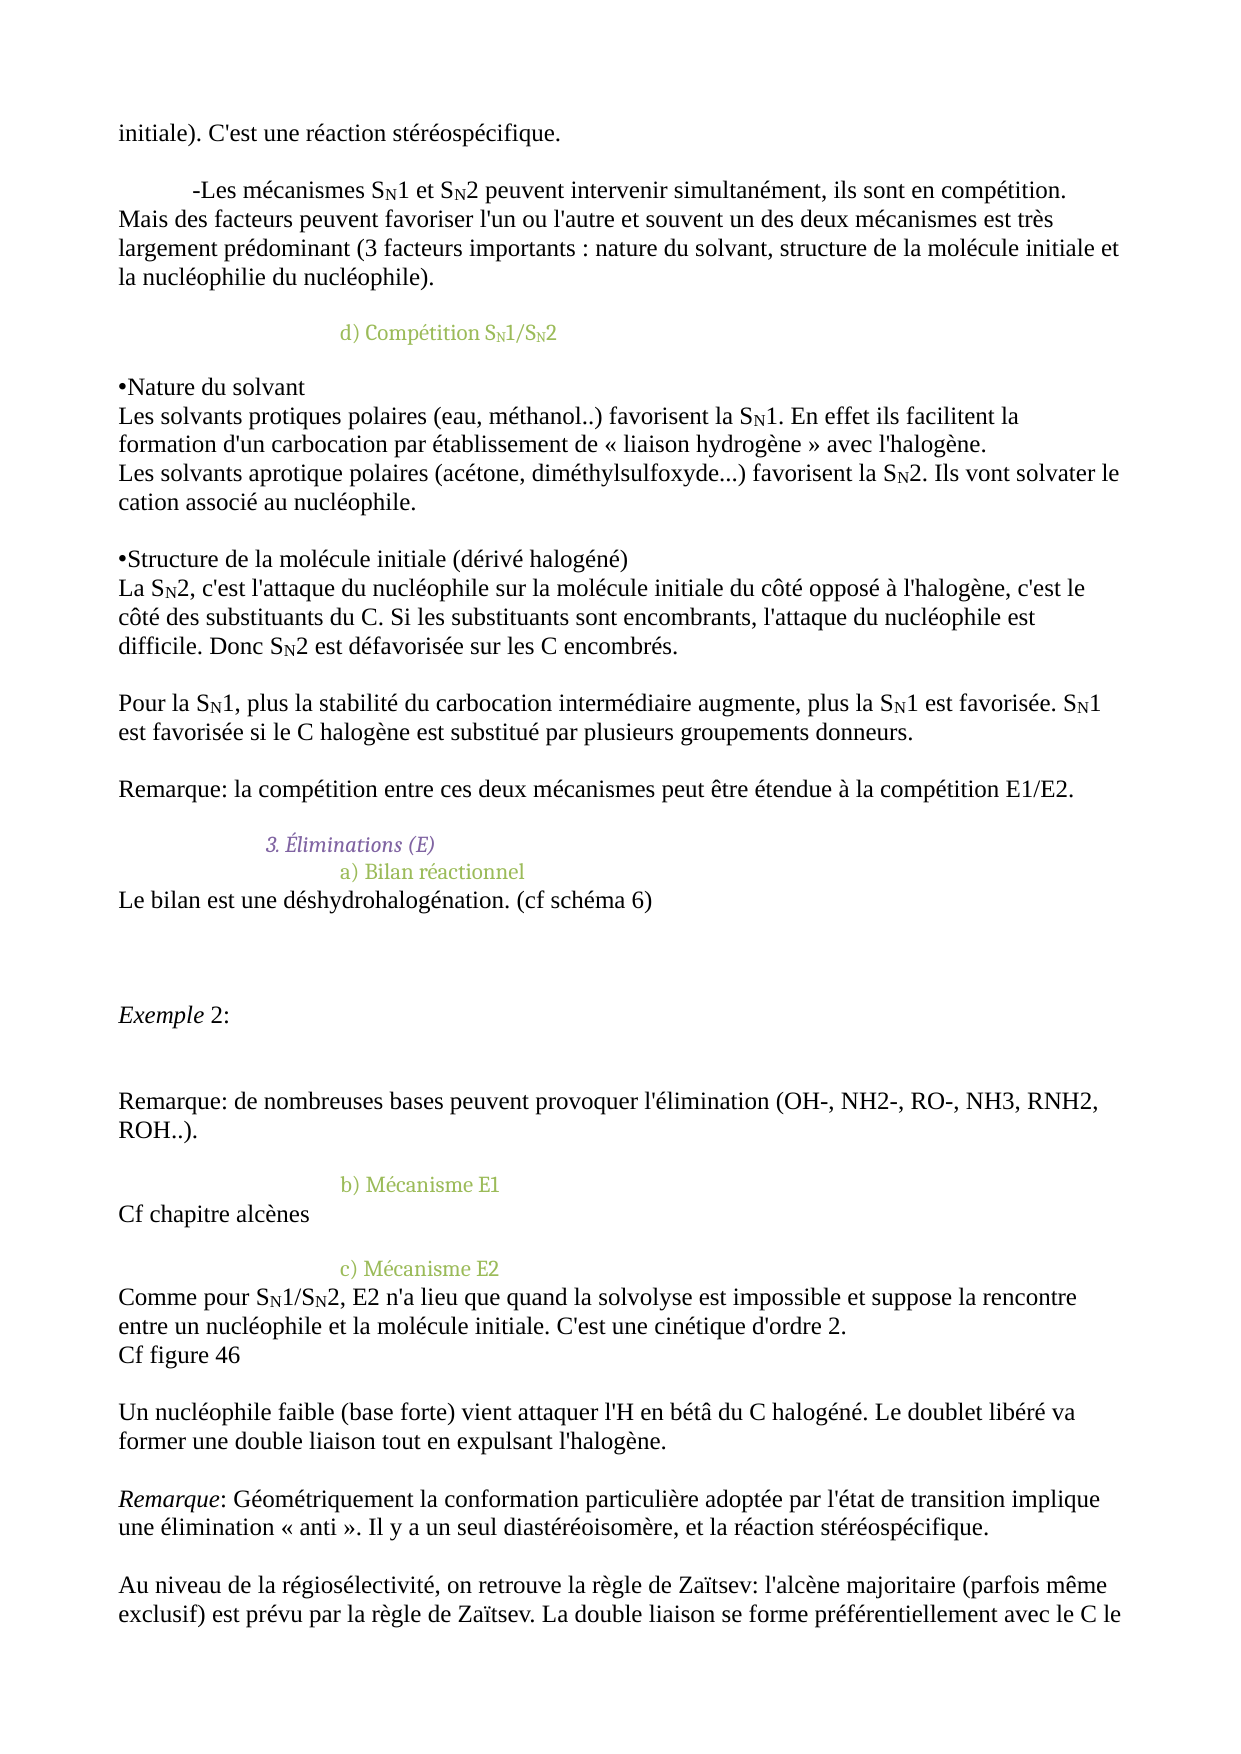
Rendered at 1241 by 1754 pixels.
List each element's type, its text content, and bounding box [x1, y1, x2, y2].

text Au niveau de la régiosélectivité, on retrouve la règle de Zaïtsev: l'alcène majoritaire (parfois même exclusif) est prévu par la règle de Zaïtsev. La double liaison se forme préférentiellement avec le C le [118, 1570, 1122, 1627]
text Pour la SN1, plus la stabilité du carbocation intermédiaire augmente, plus la SN1 est favorisée. SN1 est favorisée si le C halogène est substitué par plusieurs groupements donneurs. [118, 688, 1122, 746]
text b) Mécanisme E1 [266, 1172, 1122, 1199]
text -Les mécanismes SN1 et SN2 peuvent intervenir simultanément, ils sont en compétition. Mais des facteurs peuvent favoriser l'un ou l'autre et souvent un des deux mécanismes est très largement prédominant (3 facteurs importants : nature du solvant, structure de la molécule initiale et la nucléophilie du nucléophile). [118, 176, 1122, 291]
text Exemple 2: [118, 1000, 1122, 1028]
text Remarque: Géométriquement la conformation particulière adoptée par l'état de transition implique une élimination « anti ». Il y a un seul diastéréoisomère, et la réaction stéréospécifique. [118, 1484, 1122, 1541]
list Structure de la molécule initiale (dérivé halogéné) [118, 544, 1122, 573]
text Un nucléophile faible (base forte) vient attaquer l'H en bétâ du C halogéné. Le doublet libéré va former une double liaison tout en expulsant l'halogène. [118, 1397, 1122, 1455]
text Remarque: de nombreuses bases peuvent provoquer l'élimination (OH-, NH2-, RO-, NH3, RNH2, ROH..). [118, 1086, 1122, 1143]
text initiale). C'est une réaction stéréospécifique. [118, 118, 1122, 147]
text Cf figure 46 [118, 1340, 1122, 1369]
text Les solvants aprotique polaires (acétone, diméthylsulfoxyde...) favorisent la SN2. Ils vont solvater le cation associé au nucléophile. [118, 458, 1122, 516]
list Nature du solvant [118, 372, 1122, 401]
text Le bilan est une déshydrohalogénation. (cf schéma 6) [118, 885, 1122, 913]
text Remarque: la compétition entre ces deux mécanismes peut être étendue à la compétition E1/E2. [118, 774, 1122, 803]
text La SN2, c'est l'attaque du nucléophile sur la molécule initiale du côté opposé à l'halogène, c'est le côté des substituants du C. Si les substituants sont encombrants, l'attaque du nucléophile est difficile. Donc SN2 est défavorisée sur les C encombrés. [118, 573, 1122, 659]
text Cf chapitre alcènes [118, 1199, 1122, 1227]
subtitle d) Compétition SN1/SN2 [266, 319, 1122, 372]
text 3. Éliminations (E) [192, 832, 1122, 858]
text Comme pour SN1/SN2, E2 n'a lieu que quand la solvolyse est impossible et suppose la rencontre entre un nucléophile et la molécule initiale. C'est une cinétique d'ordre 2. [118, 1282, 1122, 1340]
text Les solvants protiques polaires (eau, méthanol..) favorisent la SN1. En effet ils facilitent la formation d'un carbocation par établissement de « liaison hydrogène » avec l'halogène. [118, 401, 1122, 458]
text c) Mécanisme E2 [266, 1256, 1122, 1282]
text a) Bilan réactionnel [266, 858, 1122, 885]
